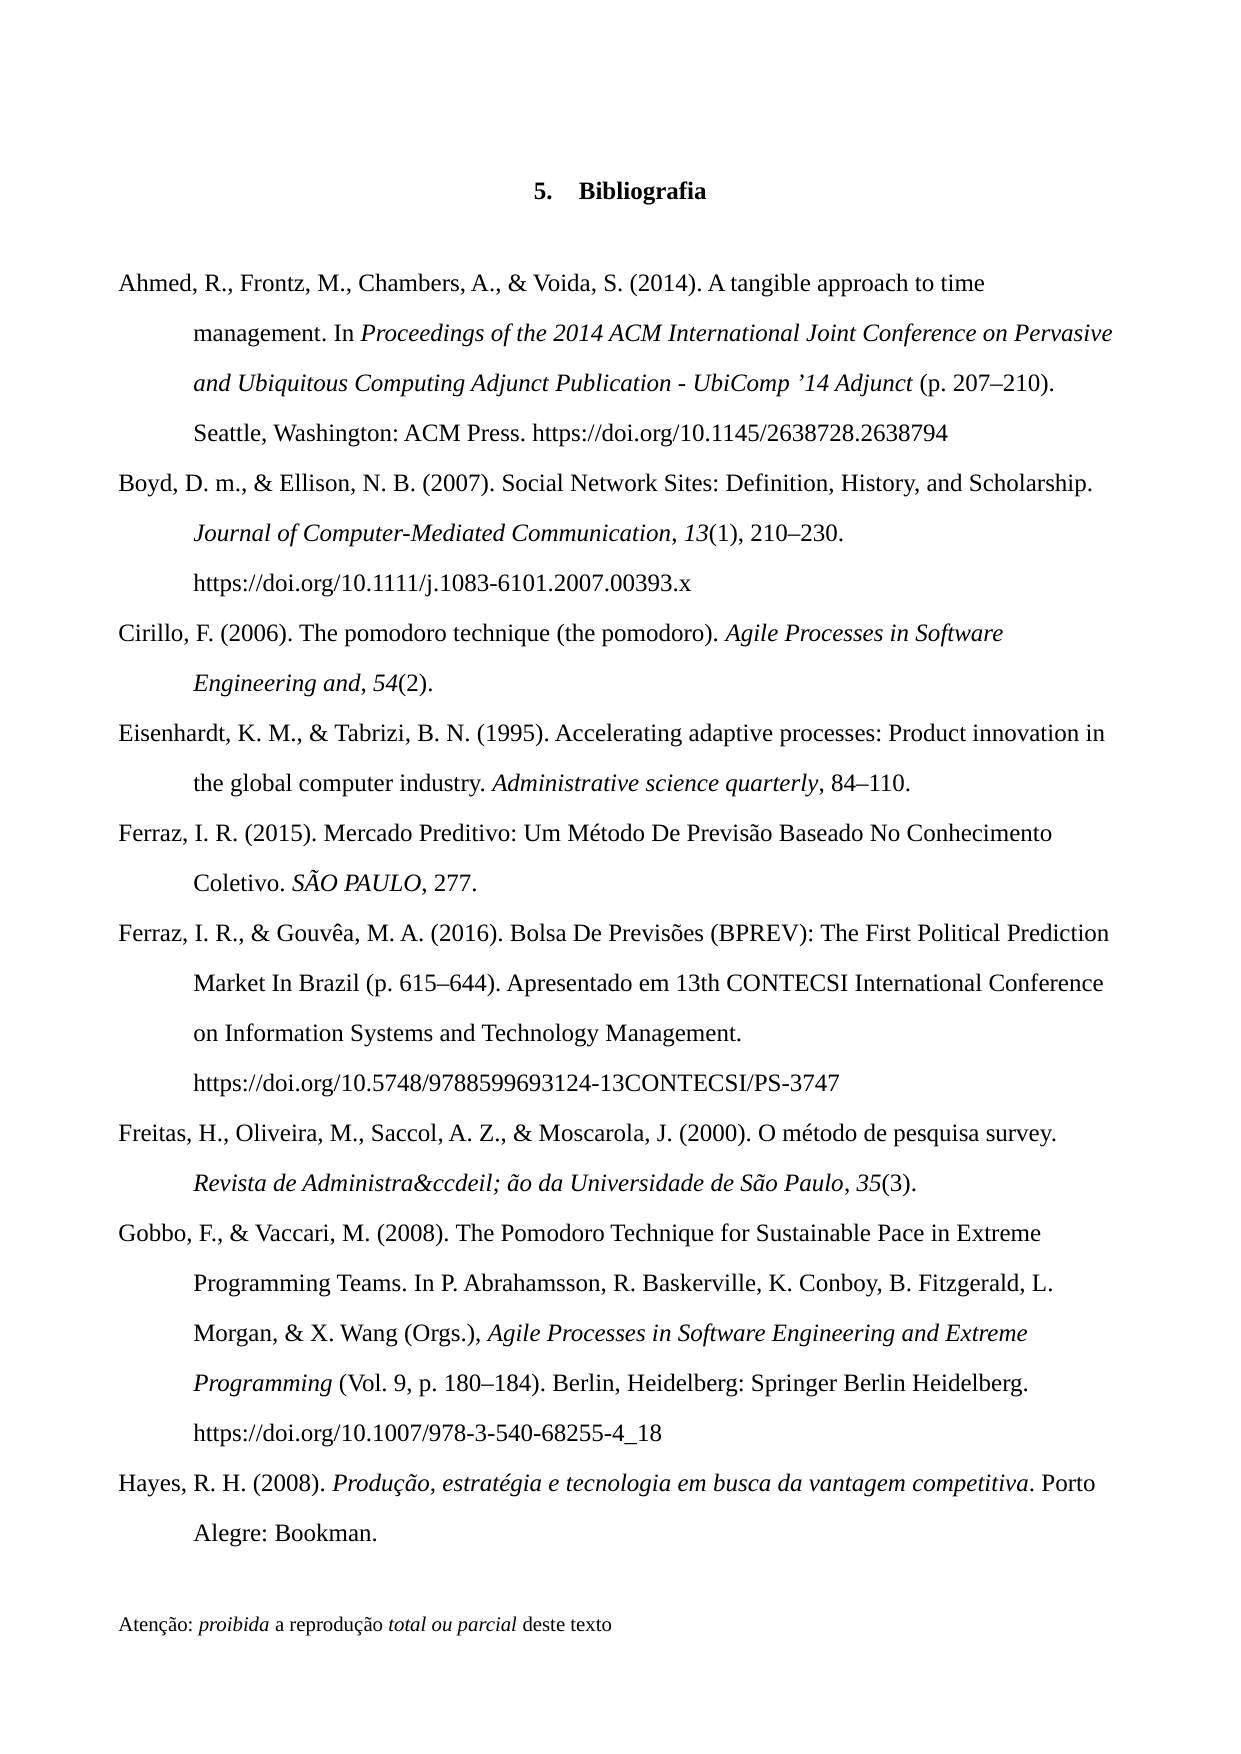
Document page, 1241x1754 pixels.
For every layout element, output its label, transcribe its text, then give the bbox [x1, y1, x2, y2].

subtitle Bibliografia [118, 176, 1122, 205]
text Freitas, H., Oliveira, M., Saccol, A. Z., & Moscarola, J. (2000). O método de pesquisa survey. Revista de Administra&ccdeil; ão da Universidade de São Paulo, 35(3). [118, 1096, 1122, 1196]
text Gobbo, F., & Vaccari, M. (2008). The Pomodoro Technique for Sustainable Pace in Extreme Programming Teams. In P. Abrahamsson, R. Baskerville, K. Conboy, B. Fitzgerald, L. Morgan, & X. Wang (Orgs.), Agile Processes in Software Engineering and Extreme Programming (Vol. 9, p. 180–184). Berlin, Heidelberg: Springer Berlin Heidelberg. https://doi.org/10.1007/978-3-540-68255-4_18 [118, 1196, 1122, 1446]
text Ahmed, R., Frontz, M., Chambers, A., & Voida, S. (2014). A tangible approach to time management. In Proceedings of the 2014 ACM International Joint Conference on Pervasive and Ubiquitous Computing Adjunct Publication - UbiComp ’14 Adjunct (p. 207–210). Seattle, Washington: ACM Press. https://doi.org/10.1145/2638728.2638794 [118, 246, 1122, 446]
text Boyd, D. m., & Ellison, N. B. (2007). Social Network Sites: Definition, History, and Scholarship. Journal of Computer-Mediated Communication, 13(1), 210–230. https://doi.org/10.1111/j.1083-6101.2007.00393.x [118, 446, 1122, 596]
text Ferraz, I. R., & Gouvêa, M. A. (2016). Bolsa De Previsões (BPREV): The First Political Prediction Market In Brazil (p. 615–644). Apresentado em 13th CONTECSI International Conference on Information Systems and Technology Management. https://doi.org/10.5748/9788599693124-13CONTECSI/PS-3747 [118, 896, 1122, 1096]
text Ferraz, I. R. (2015). Mercado Preditivo: Um Método De Previsão Baseado No Conhecimento Coletivo. SÃO PAULO, 277. [118, 796, 1122, 896]
text Hayes, R. H. (2008). Produção, estratégia e tecnologia em busca da vantagem competitiva. Porto Alegre: Bookman. [118, 1446, 1122, 1546]
text Eisenhardt, K. M., & Tabrizi, B. N. (1995). Accelerating adaptive processes: Product innovation in the global computer industry. Administrative science quarterly, 84–110. [118, 696, 1122, 796]
text Cirillo, F. (2006). The pomodoro technique (the pomodoro). Agile Processes in Software Engineering and, 54(2). [118, 596, 1122, 696]
